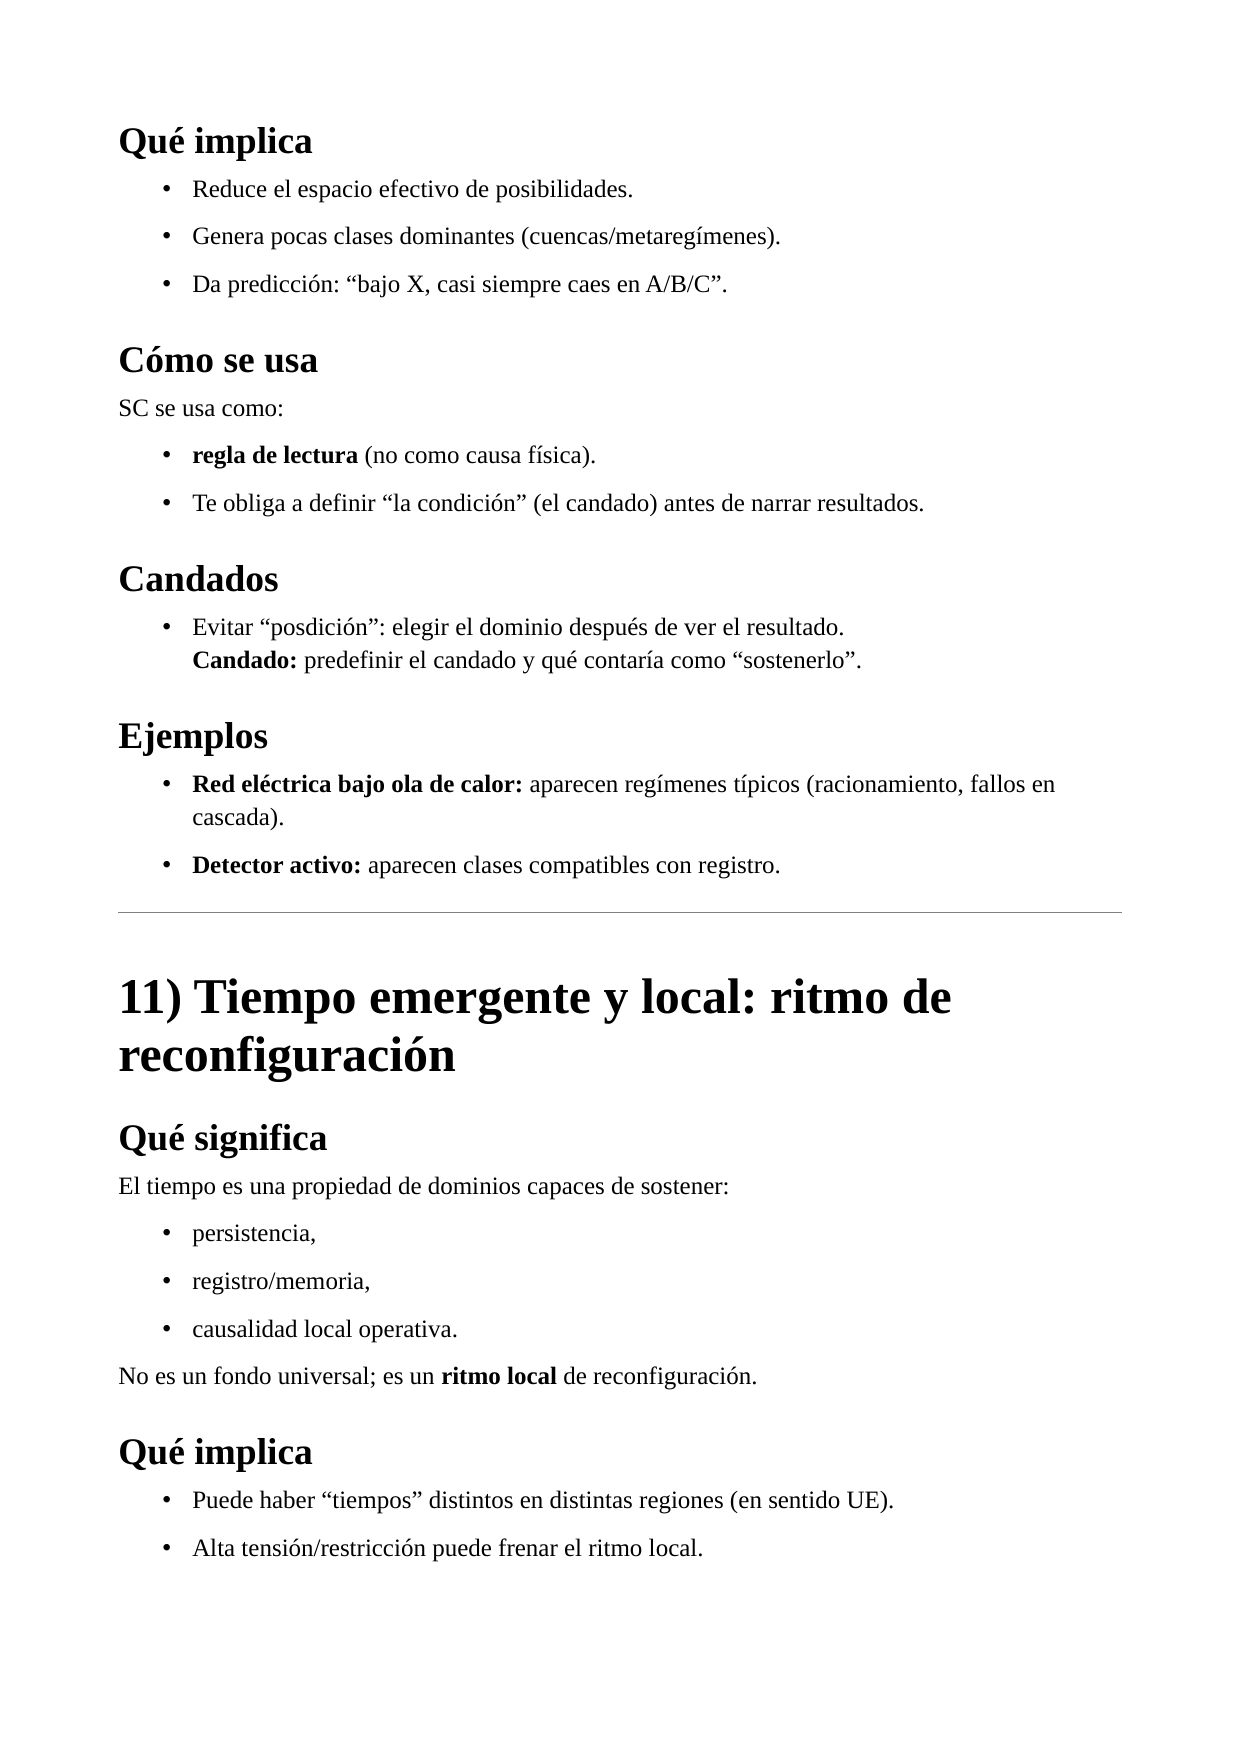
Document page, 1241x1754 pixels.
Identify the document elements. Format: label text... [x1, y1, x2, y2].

subtitle Qué significa [118, 1115, 1122, 1158]
subtitle 11) Tiempo emergente y local: ritmo de reconfiguración [118, 967, 1122, 1082]
list Alta tensión/restricción puede frenar el ritmo local. [162, 1533, 1122, 1562]
subtitle Cómo se usa [118, 337, 1122, 381]
list Detector activo: aparecen clases compatibles con registro. [162, 850, 1122, 879]
text SC se usa como: [118, 393, 1122, 422]
list Da predicción: “bajo X, casi siempre caes en A/B/C”. [162, 269, 1122, 298]
text El tiempo es una propiedad de dominios capaces de sostener: [118, 1171, 1122, 1199]
subtitle Ejemplos [118, 714, 1122, 757]
subtitle Candados [118, 557, 1122, 600]
list Puede haber “tiempos” distintos en distintas regiones (en sentido UE). [162, 1485, 1122, 1514]
subtitle Qué implica [118, 1430, 1122, 1473]
list registro/memoria, [162, 1266, 1122, 1295]
text No es un fondo universal; es un ritmo local de reconfiguración. [118, 1361, 1122, 1390]
list causalidad local operativa. [162, 1314, 1122, 1342]
list Genera pocas clases dominantes (cuencas/metaregímenes). [162, 221, 1122, 250]
list Red eléctrica bajo ola de calor: aparecen regímenes típicos (racionamiento, fallos en cascada). [162, 769, 1122, 831]
list Evitar “posdición”: elegir el dominio después de ver el resultado. Candado: predefinir el candado y qué contaría como “sostenerlo”. [162, 612, 1122, 674]
list regla de lectura (no como causa física). [162, 441, 1122, 469]
subtitle Qué implica [118, 118, 1122, 161]
list Reduce el espacio efectivo de posibilidades. [162, 174, 1122, 202]
list Te obliga a definir “la condición” (el candado) antes de narrar resultados. [162, 488, 1122, 517]
list persistencia, [162, 1218, 1122, 1247]
